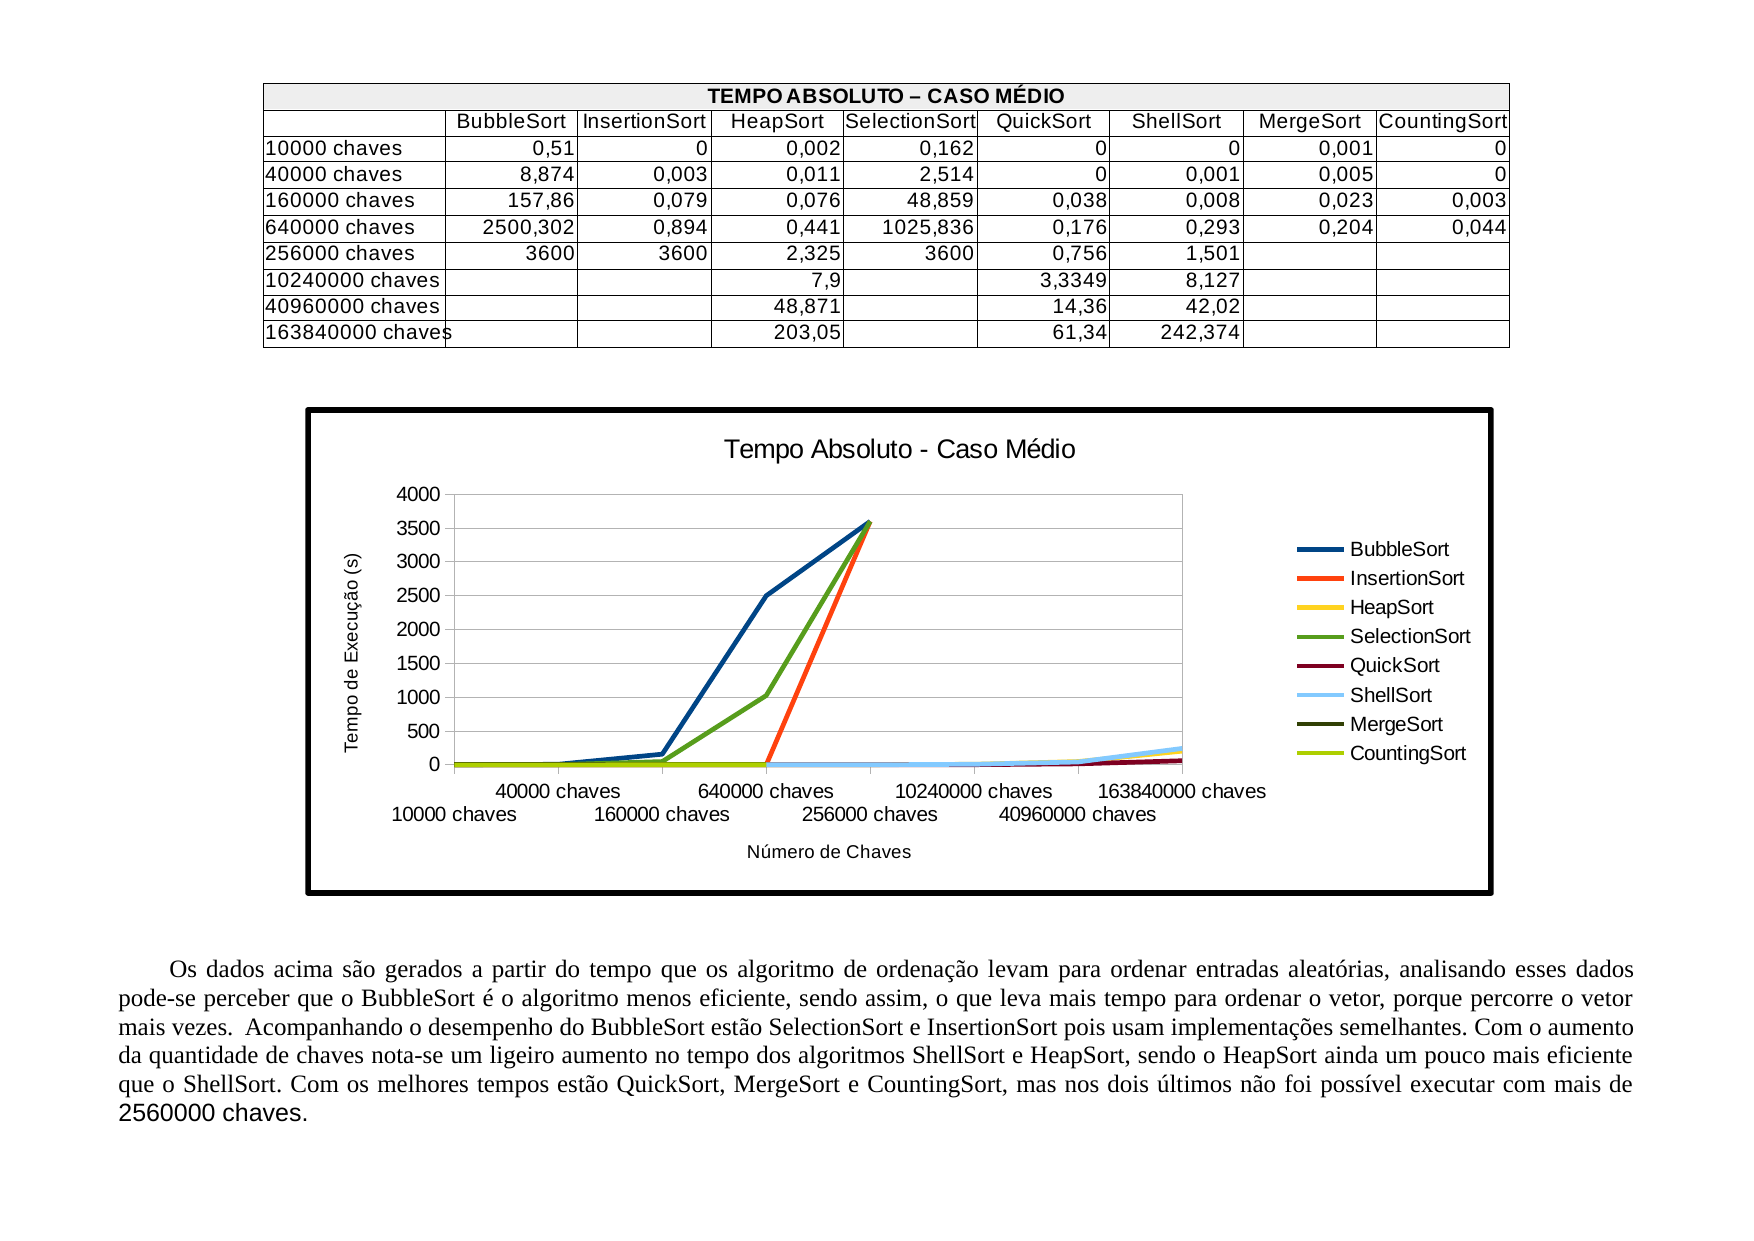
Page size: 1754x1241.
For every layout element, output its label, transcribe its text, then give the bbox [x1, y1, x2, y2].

text Os dados acima são gerados a partir do tempo que os algoritmo de ordenação levam para ordenar entradas aleatórias, analisando esses dados pode-se perceber que o BubbleSort é o algoritmo menos eficiente, sendo assim, o que leva mais tempo para ordenar o vetor, porque percorre o vetor mais vezes. Acompanhando o desempenho do BubbleSort estão SelectionSort e InsertionSort pois usam implementações semelhantes. Com o aumento da quantidade de chaves nota-se um ligeiro aumento no tempo dos algoritmos ShellSort e HeapSort, sendo o HeapSort ainda um pouco mais eficiente que o ShellSort. Com os melhores tempos estão QuickSort, MergeSort e CountingSort, mas nos dois últimos não foi possível executar com mais de 2560000 chaves. [118, 954, 1636, 1127]
